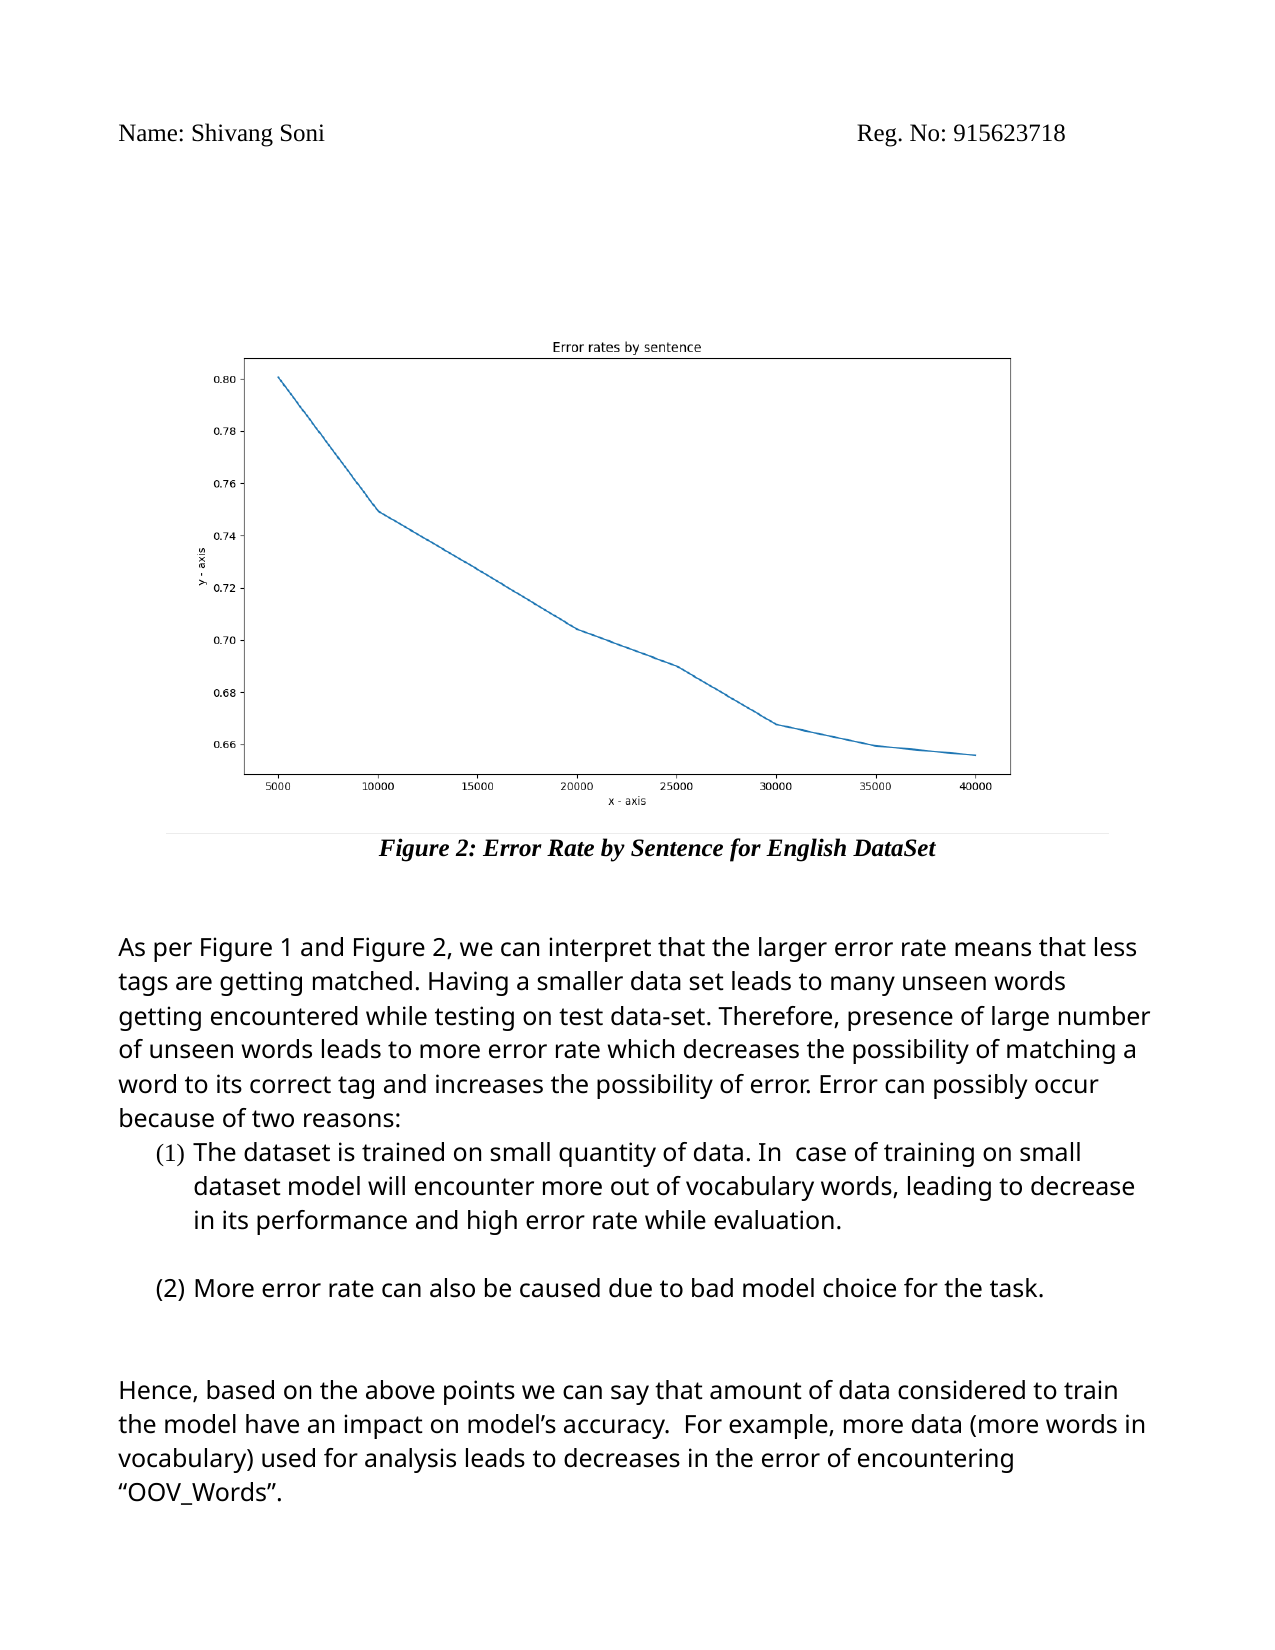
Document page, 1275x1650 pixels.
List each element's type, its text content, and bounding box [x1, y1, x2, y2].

list More error rate can also be caused due to bad model choice for the task. [156, 1271, 1157, 1305]
text Hence, based on the above points we can say that amount of data considered to train the model have an impact on model’s accuracy. For example, more data (more words in vocabulary) used for analysis leads to decreases in the error of encountering “OOV_Words”. [118, 1373, 1157, 1509]
picture [166, 313, 1109, 834]
list The dataset is trained on small quantity of data. In case of training on small dataset model will encounter more out of vocabulary words, leading to decrease in its performance and high error rate while evaluation. [156, 1134, 1157, 1237]
text Figure 2: Error Rate by Sentence for English DataSet [166, 834, 1109, 862]
text As per Figure 1 and Figure 2, we can interpret that the larger error rate means that less tags are getting matched. Having a smaller data set leads to many unseen words getting encountered while testing on test data-set. Therefore, presence of large number of unseen words leads to more error rate which decreases the possibility of matching a word to its correct tag and increases the possibility of error. Error can possibly occur because of two reasons: [118, 930, 1157, 1134]
